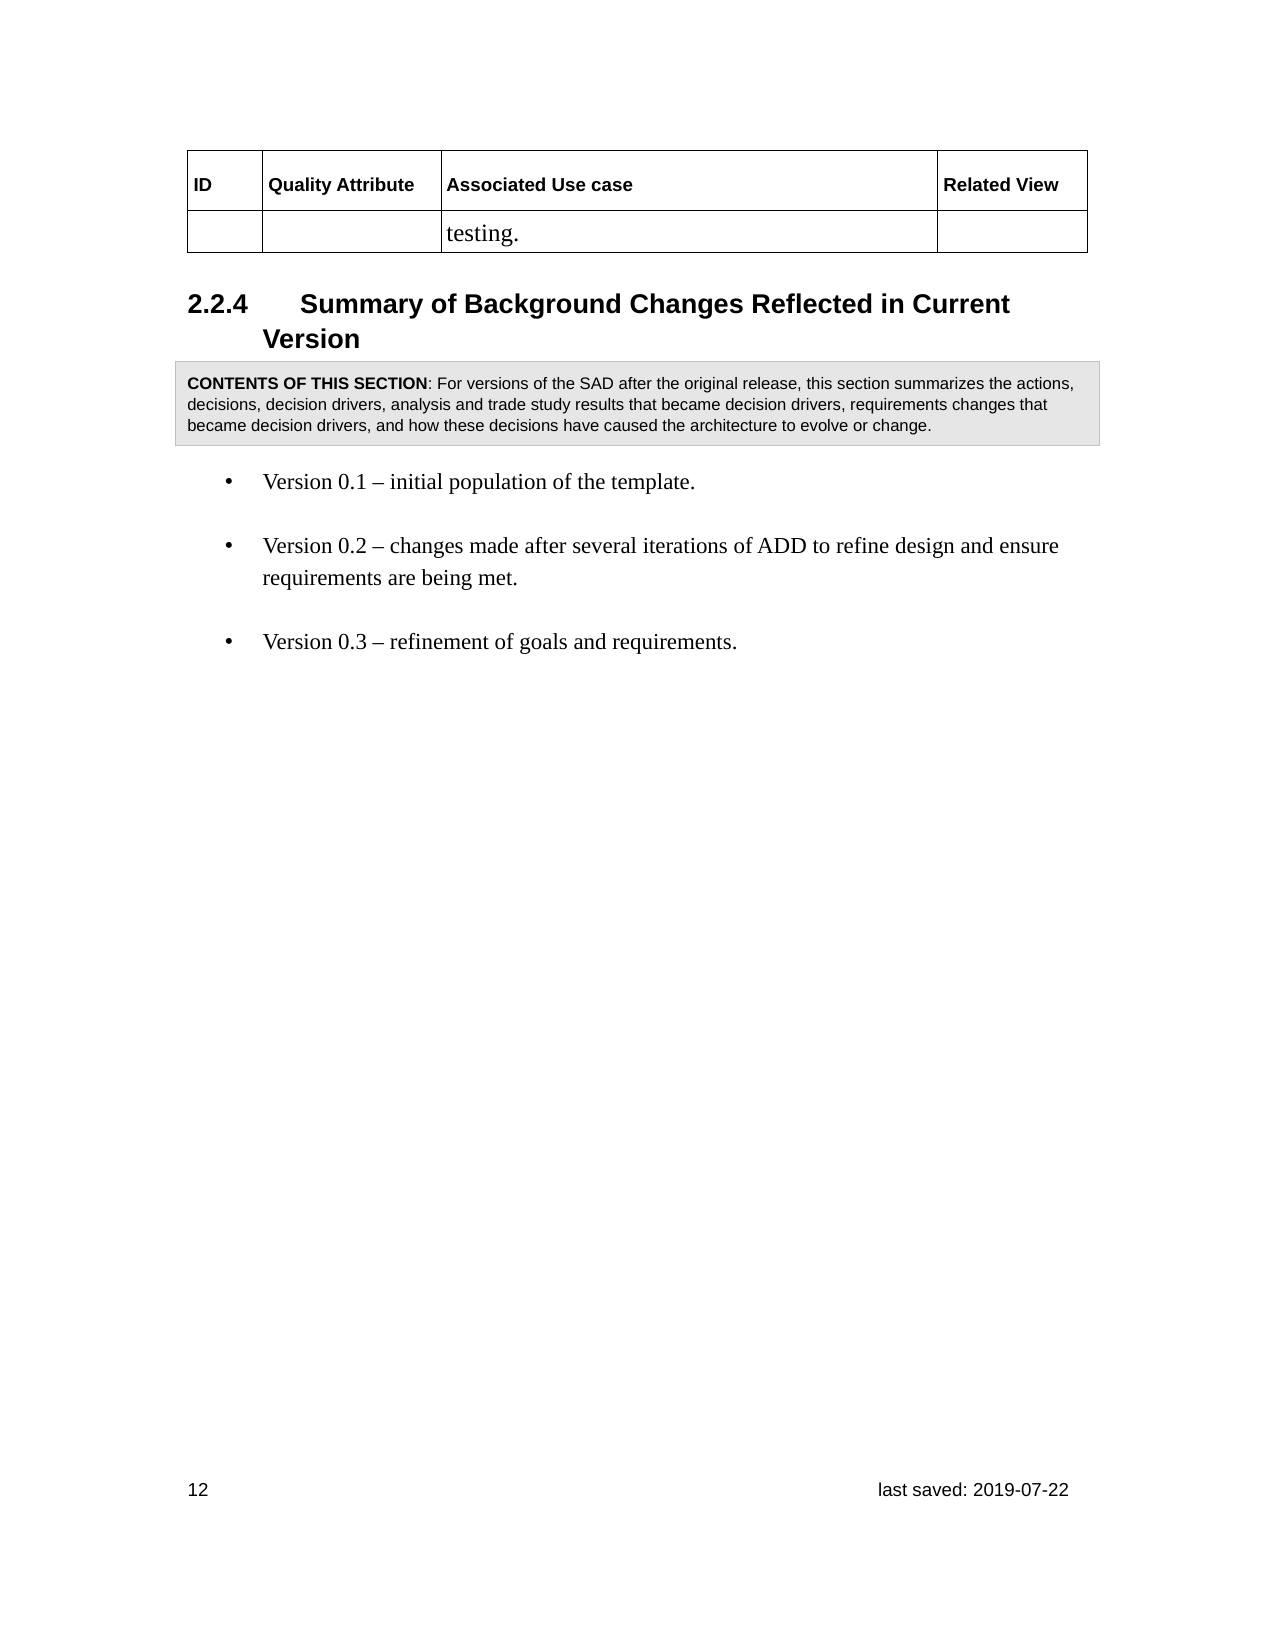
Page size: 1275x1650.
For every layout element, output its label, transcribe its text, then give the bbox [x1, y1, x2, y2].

table_header CONTENTS OF THIS SECTION: For versions of the SAD after the original release, this section summarizes the actions, decisions, decision drivers, analysis and trade study results that became decision drivers, requirements changes that became decision drivers, and how these decisions have caused the architecture to evolve or change. [176, 362, 1099, 445]
subtitle Summary of Background Changes Reflected in Current Version [187, 284, 1087, 354]
list Version 0.3 – refinement of goals and requirements. [225, 623, 1087, 654]
table_cell [263, 211, 441, 252]
list Version 0.2 – changes made after several iterations of ADD to refine design and ensure requirements are being met. [225, 527, 1087, 590]
table_cell [938, 211, 1087, 252]
table_cell testing. [442, 211, 937, 252]
table_header ID [188, 151, 262, 209]
table_header Related View [938, 151, 1087, 209]
table_header Associated Use case [442, 151, 937, 209]
list Version 0.1 – initial population of the template. [225, 463, 1087, 494]
table_header Quality Attribute [263, 151, 441, 209]
table_cell [188, 211, 262, 252]
